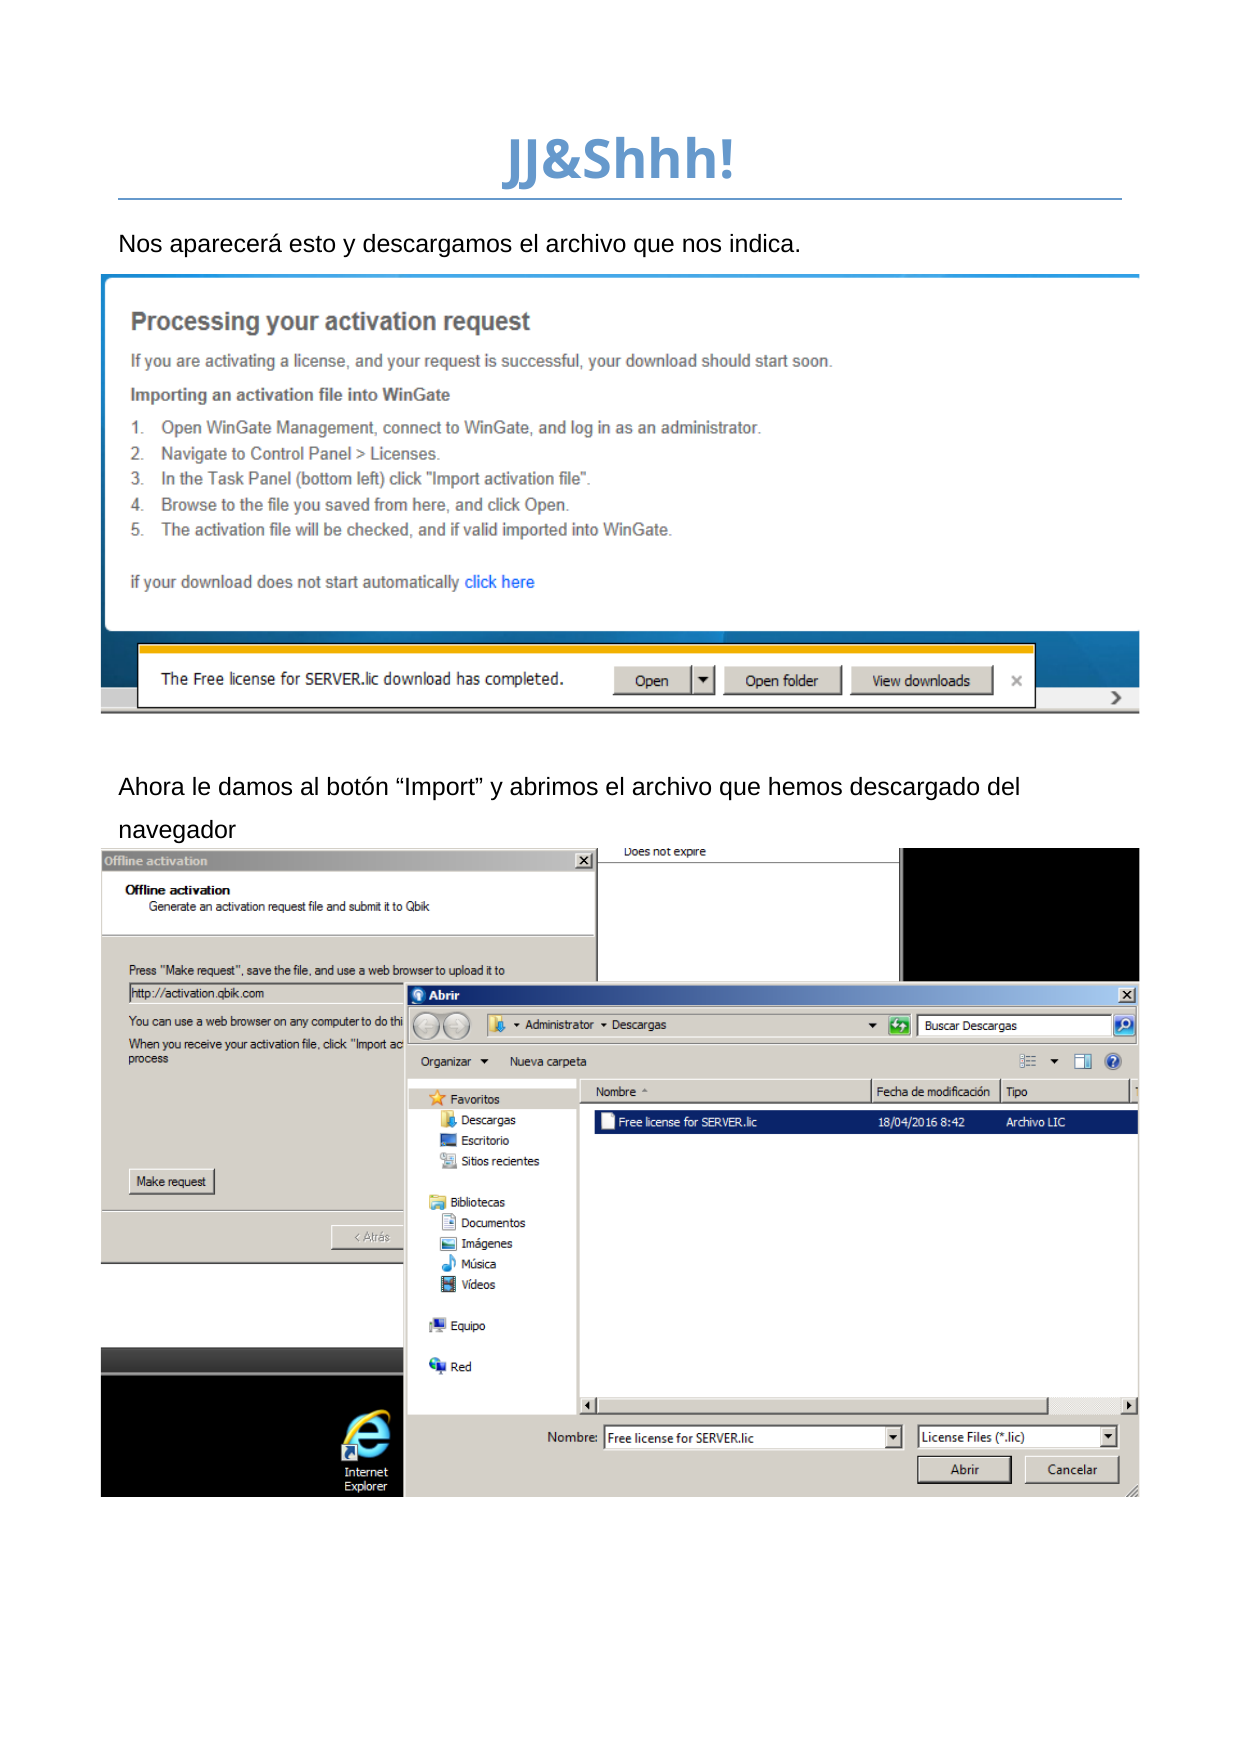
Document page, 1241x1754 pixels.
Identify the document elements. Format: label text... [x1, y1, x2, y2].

text Ahora le damos al botón “Import” y abrimos el archivo que hemos descargado del navegador [118, 772, 1122, 844]
text Nos aparecerá esto y descargamos el archivo que nos indica. [118, 229, 1122, 258]
picture [100, 274, 1140, 715]
picture [100, 848, 1140, 1497]
